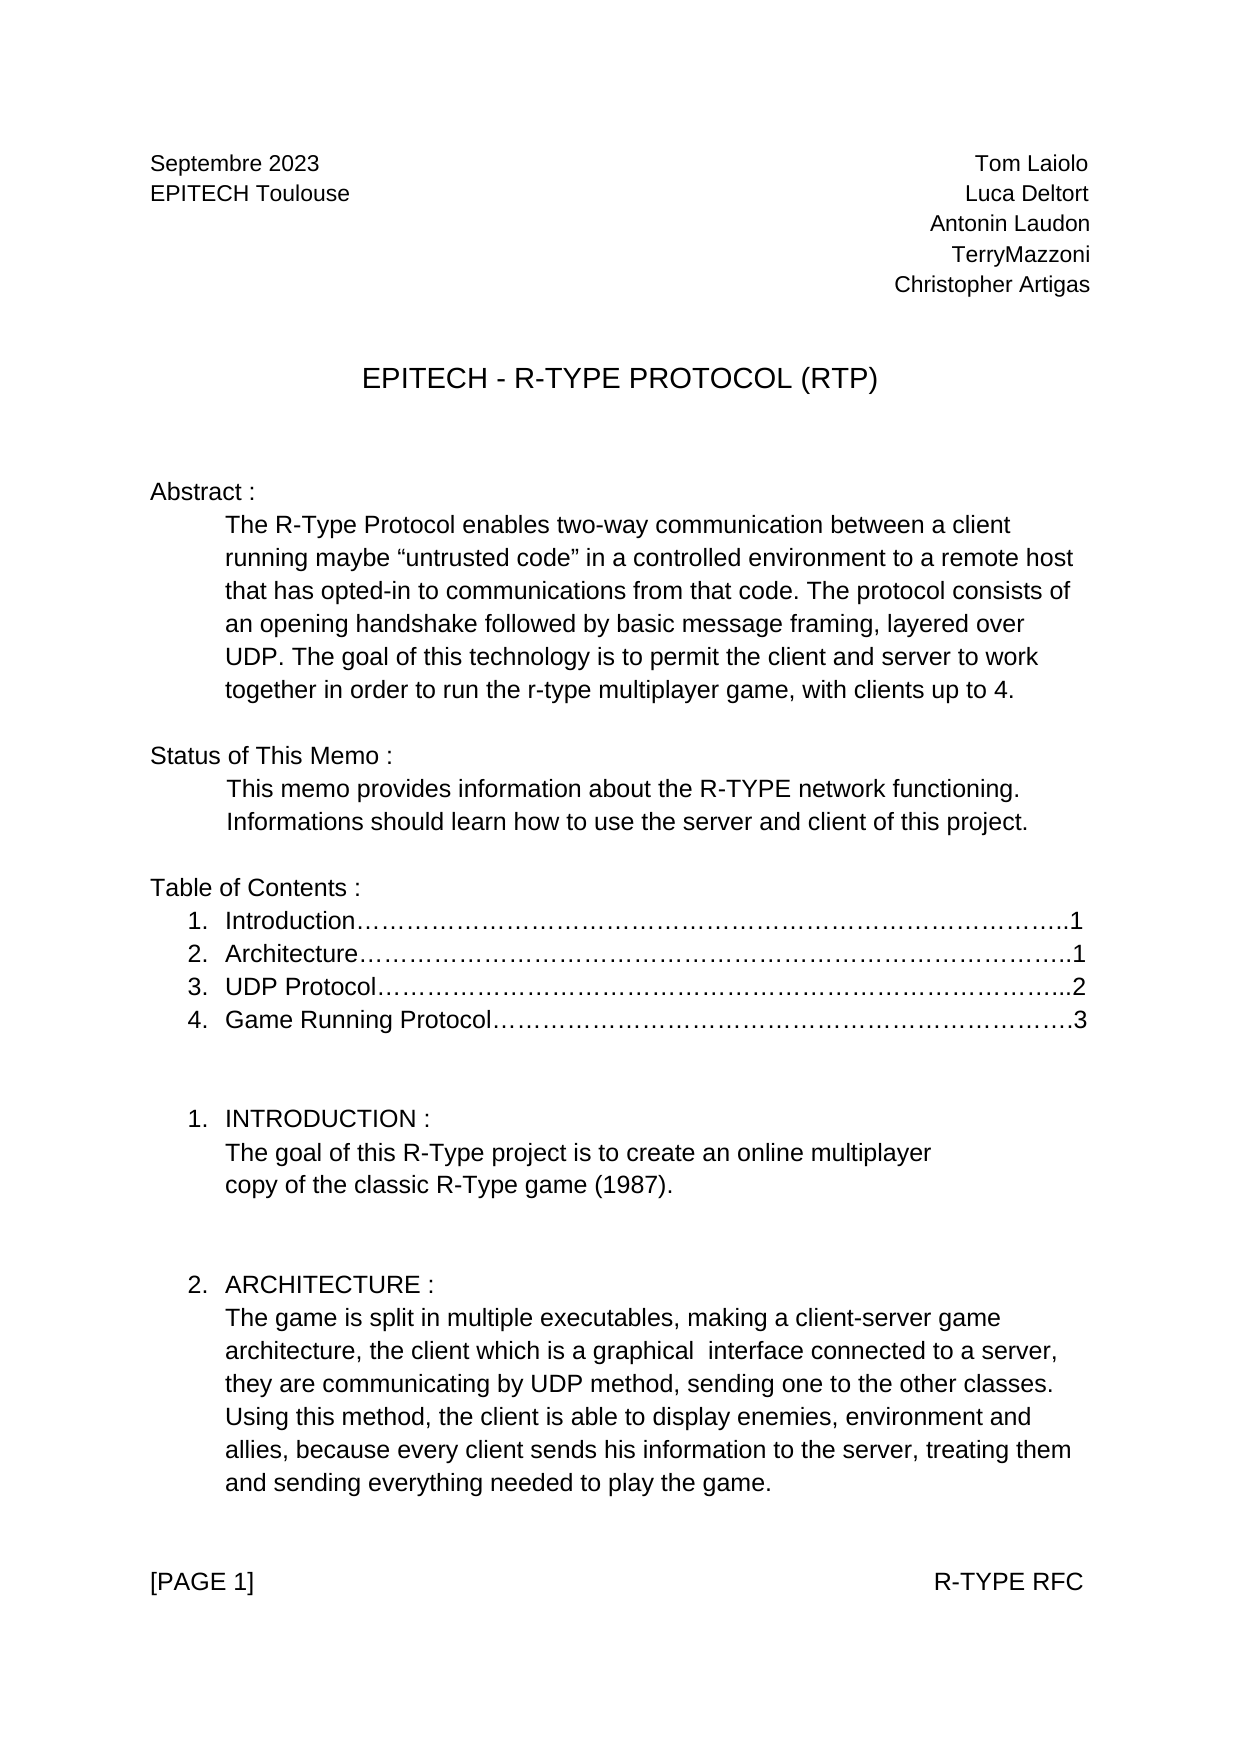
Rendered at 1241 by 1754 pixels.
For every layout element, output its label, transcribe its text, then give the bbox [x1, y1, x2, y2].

text Christopher Artigas [150, 271, 1090, 297]
list UDP Protocol………………………………………………………………………...2 [187, 972, 1090, 1001]
text Abstract : [150, 477, 1090, 506]
text that has opted-in to communications from that code. The protocol consists of an opening handshake followed by basic message framing, layered over UDP. The goal of this technology is to permit the client and server to work together in order to run the r-type multiplayer game, with clients up to 4. [225, 576, 1090, 704]
text This memo provides information about the R-TYPE network functioning. [150, 774, 1090, 803]
text TerryMazzoni [150, 241, 1090, 267]
list INTRODUCTION : [187, 1104, 1090, 1133]
text Status of This Memo : [150, 741, 1090, 770]
text Table of Contents : [150, 873, 1090, 902]
text [PAGE 1] R-TYPE RFC [150, 1567, 1090, 1596]
text Antonin Laudon [150, 210, 1090, 237]
text The R-Type Protocol enables two-way communication between a client [150, 510, 1090, 539]
text copy of the classic R-Type game (1987). [150, 1171, 1090, 1199]
text EPITECH Toulouse Luca Deltort [150, 180, 1090, 207]
text Septembre 2023 Tom Laiolo [150, 150, 1090, 176]
text The goal of this R-Type project is to create an online multiplayer [150, 1137, 1090, 1166]
list Game Running Protocol…………………………………………………………….3 [187, 1005, 1090, 1034]
list Introduction…………………………………………………………………………..1 [187, 906, 1090, 935]
list ARCHITECTURE : [187, 1269, 1090, 1298]
text running maybe “untrusted code” in a controlled environment to a remote host [225, 543, 1090, 572]
text Informations should learn how to use the server and client of this project. [150, 807, 1090, 836]
text The game is split in multiple executables, making a client-server game architecture, the client which is a graphical interface connected to a server, they are communicating by UDP method, sending one to the other classes. Using this method, the client is able to display enemies, environment and allies, because every client sends his information to the server, treating them and sending everything needed to play the game. [225, 1303, 1090, 1496]
text EPITECH - R-TYPE PROTOCOL (RTP) [150, 361, 1090, 395]
list Architecture…………………………………………………………………………..1 [187, 939, 1090, 968]
